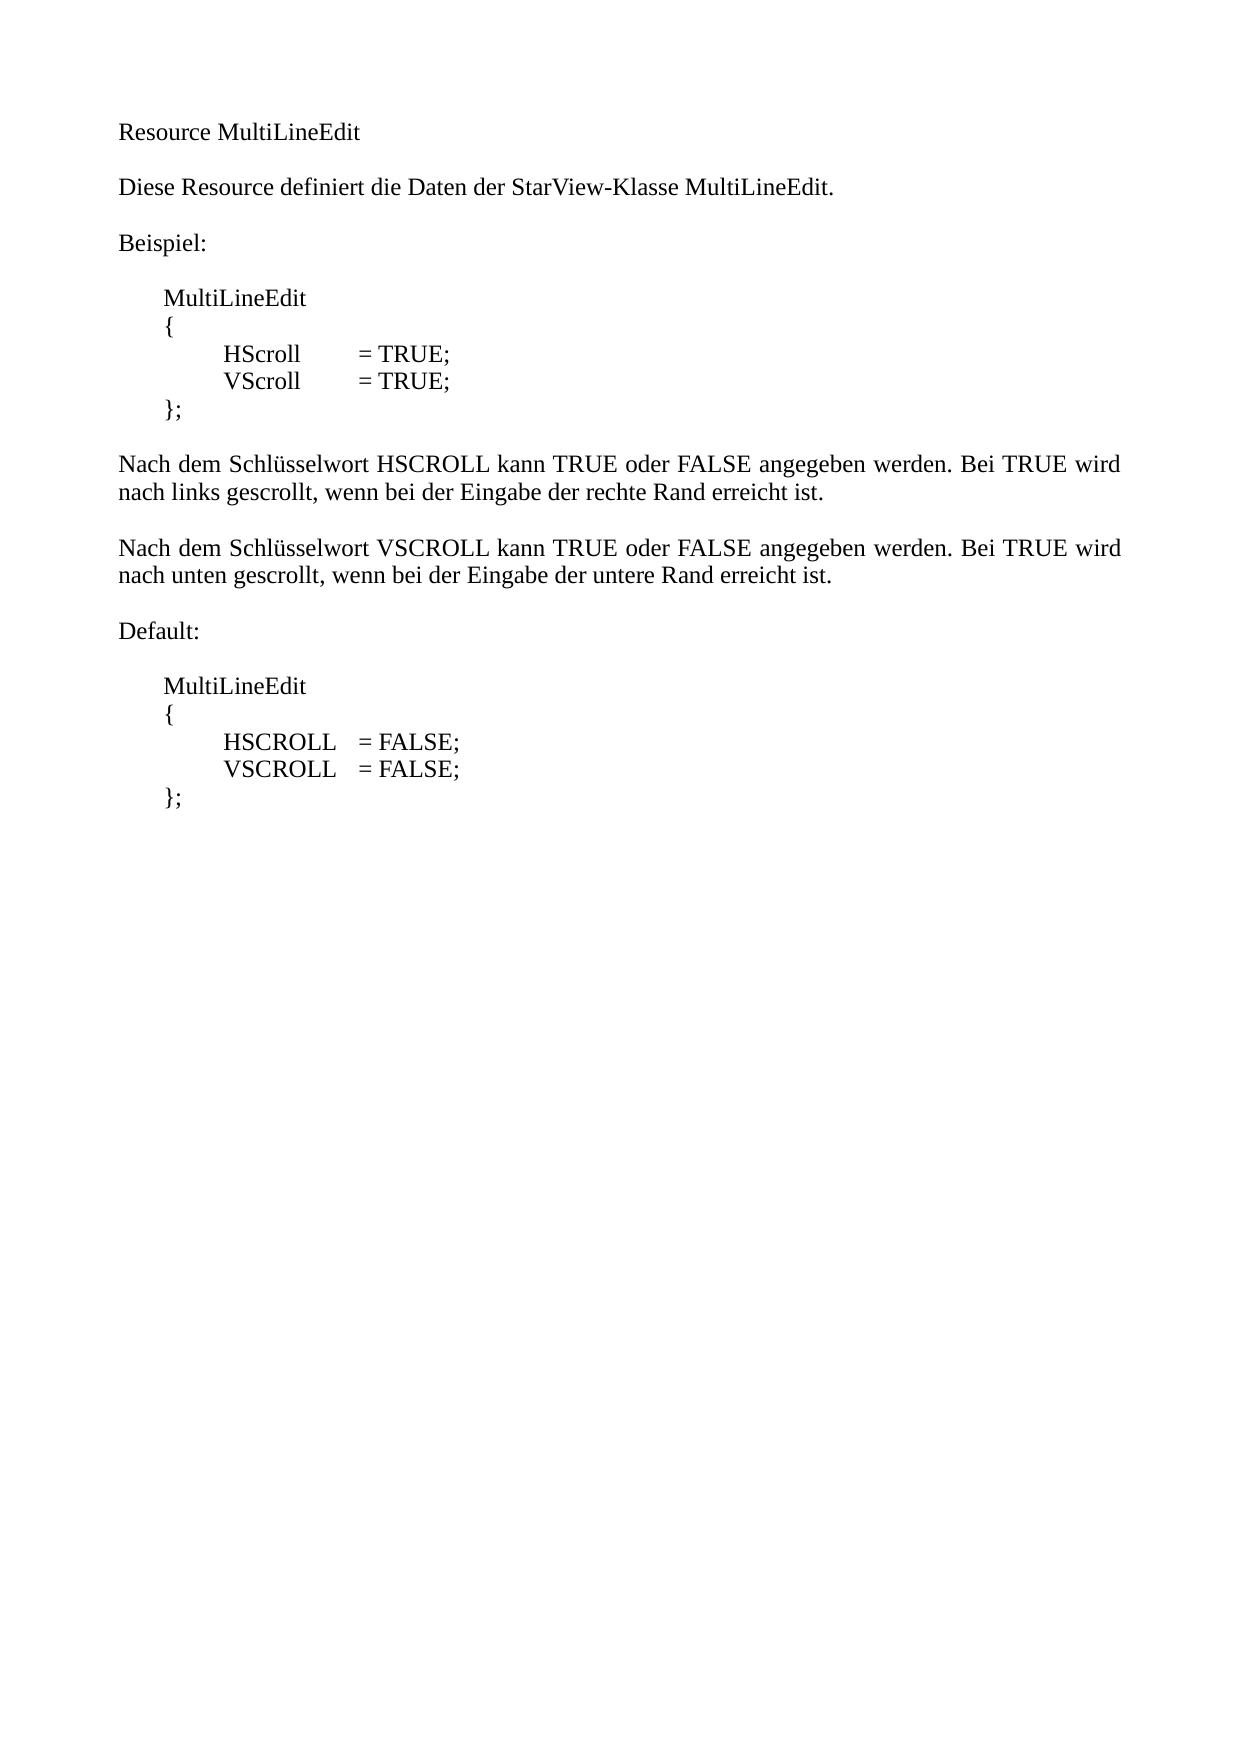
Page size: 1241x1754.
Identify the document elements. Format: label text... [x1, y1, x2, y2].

list HSCROLL = FALSE; [118, 728, 1122, 755]
text Default: [118, 617, 1122, 644]
list HScroll = TRUE; [118, 340, 1122, 367]
list VSCROLL = FALSE; [118, 755, 1122, 783]
text Beispiel: [118, 229, 1122, 257]
list VScroll = TRUE; [118, 367, 1122, 395]
text Resource MultiLineEdit [118, 118, 1122, 146]
text Diese Resource definiert die Daten der StarView-Klasse MultiLineEdit. [118, 173, 1122, 201]
list { [118, 312, 1122, 340]
text Nach dem Schlüsselwort HSCROLL kann TRUE oder FALSE angegeben werden. Bei TRUE wird nach links gescrollt, wenn bei der Eingabe der rechte Rand erreicht ist. [118, 451, 1122, 506]
list { [118, 700, 1122, 728]
list }; [118, 783, 1122, 811]
list }; [118, 395, 1122, 423]
list MultiLineEdit [118, 284, 1122, 312]
text Nach dem Schlüsselwort VSCROLL kann TRUE oder FALSE angegeben werden. Bei TRUE wird nach unten gescrollt, wenn bei der Eingabe der untere Rand erreicht ist. [118, 534, 1122, 589]
list MultiLineEdit [118, 672, 1122, 700]
